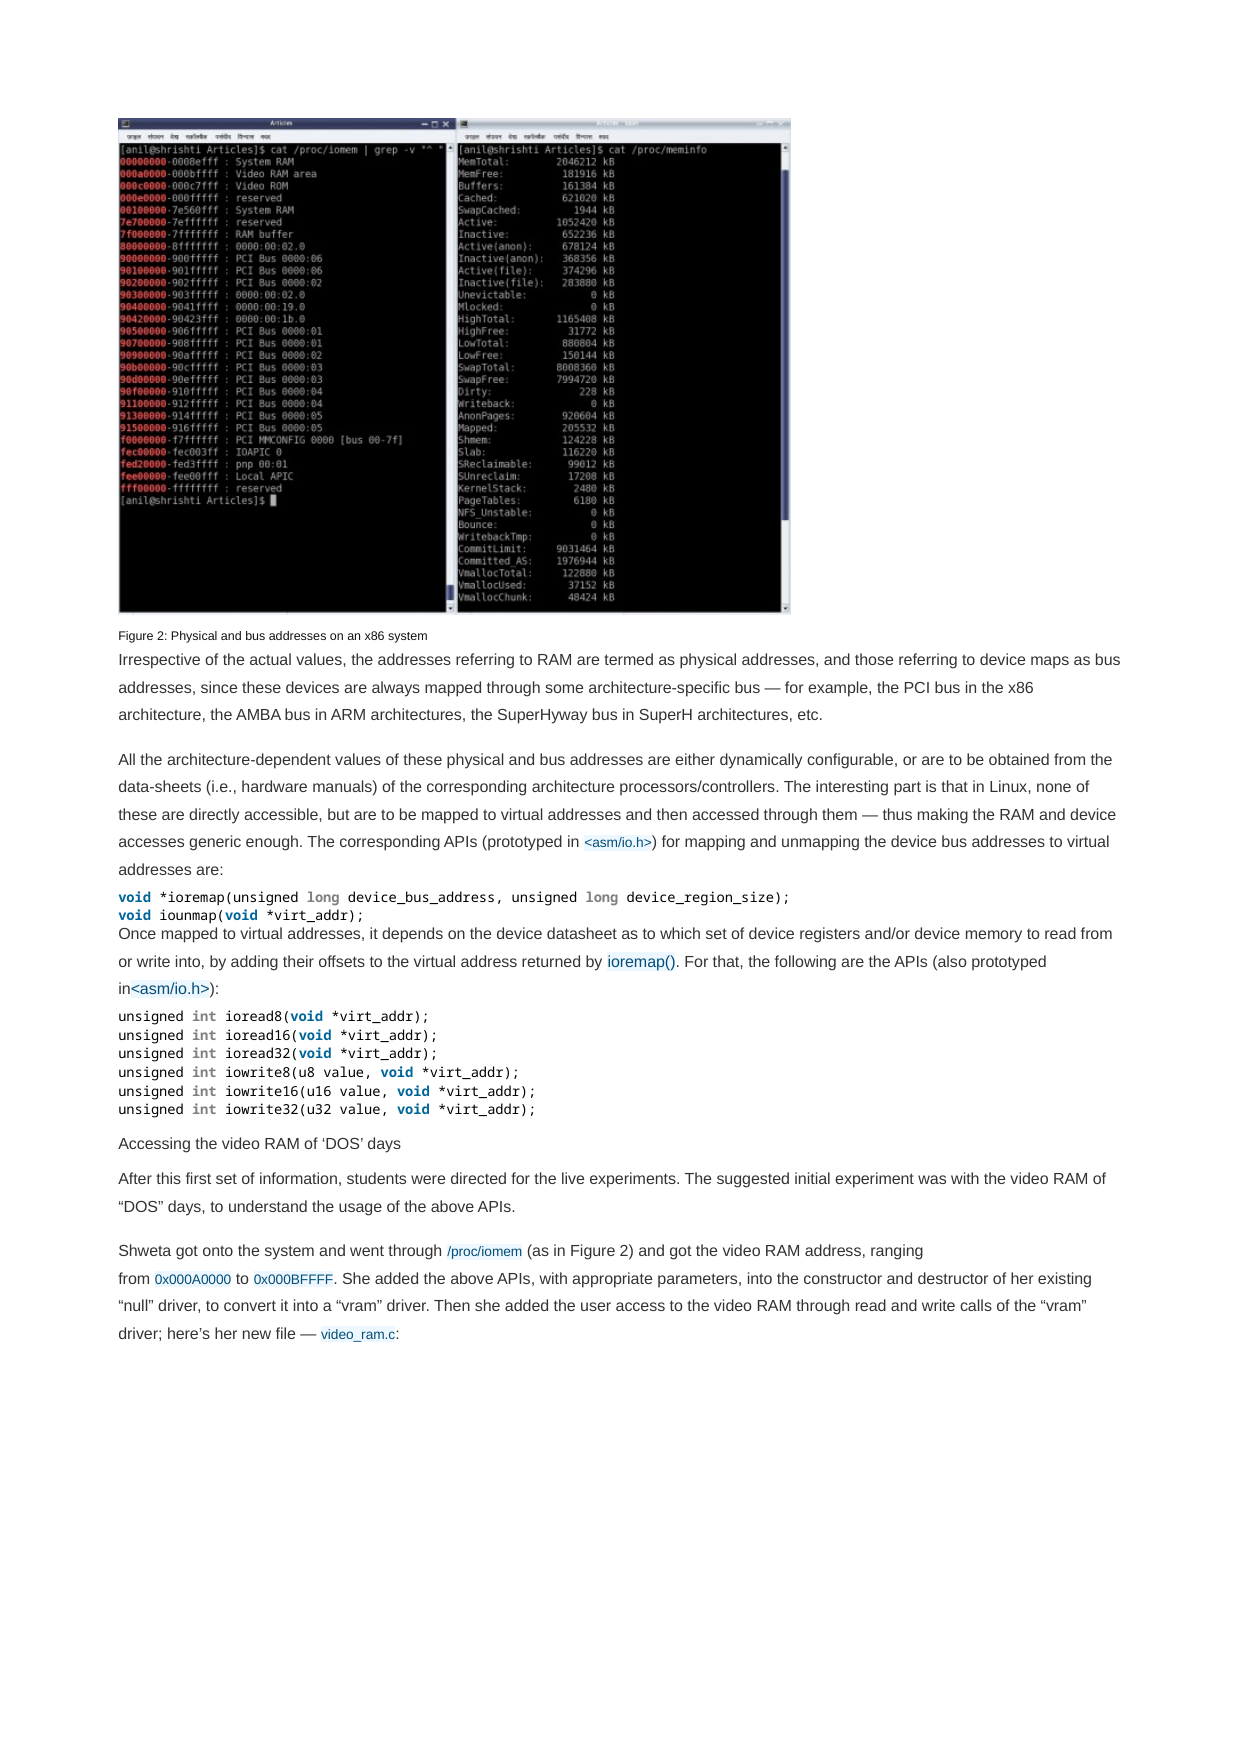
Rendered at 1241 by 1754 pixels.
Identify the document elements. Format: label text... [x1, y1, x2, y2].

text Shweta got onto the system and went through /proc/iomem (as in Figure 2) and got the video RAM address, ranging from 0x000A0000 to 0x000BFFFF. She added the above APIs, with appropriate parameters, into the constructor and destructor of her existing “null” driver, to convert it into a “vram” driver. Then she added the user access to the video RAM through read and write calls of the “vram” driver; here’s her new file — video_ram.c: [118, 1242, 1122, 1343]
picture [118, 118, 791, 615]
text Once mapped to virtual addresses, it depends on the device datasheet as to which set of device registers and/or device memory to read from or write into, by adding their offsets to the virtual address returned by ioremap(). For that, the following are the APIs (also prototyped in<asm/io.h>): [118, 925, 1122, 998]
text Figure 2: Physical and bus addresses on an x86 system [118, 629, 1122, 643]
table_header unsigned int ioread8(void *virt_addr); unsigned int ioread16(void *virt_addr); unsigned int ioread32(void *virt_addr); unsigned int iowrite8(u8 value, void *virt_addr); unsigned int iowrite16(u16 value, void *virt_addr); unsigned int iowrite32(u32 value, void *virt_addr); [118, 1007, 1122, 1118]
table_header void *ioremap(unsigned long device_bus_address, unsigned long device_region_size); void iounmap(void *virt_addr); [118, 888, 1122, 925]
text Irrespective of the actual values, the addresses referring to RAM are termed as physical addresses, and those referring to device maps as bus addresses, since these devices are always mapped through some architecture-specific bus — for example, the PCI bus in the x86 architecture, the AMBA bus in ARM architectures, the SuperHyway bus in SuperH architectures, etc. [118, 651, 1122, 724]
text After this first set of information, students were directed for the live experiments. The suggested initial experiment was with the video RAM of “DOS” days, to understand the usage of the above APIs. [118, 1170, 1122, 1216]
text All the architecture-dependent values of these physical and bus addresses are either dynamically configurable, or are to be obtained from the data-sheets (i.e., hardware manuals) of the corresponding architecture processors/controllers. The interesting part is that in Linux, none of these are directly accessible, but are to be mapped to virtual addresses and then accessed through them — thus making the RAM and device accesses generic enough. The corresponding APIs (prototyped in <asm/io.h>) for mapping and unmapping the device bus addresses to virtual addresses are: [118, 750, 1122, 878]
subtitle Accessing the video RAM of ‘DOS’ days [118, 1118, 1122, 1153]
